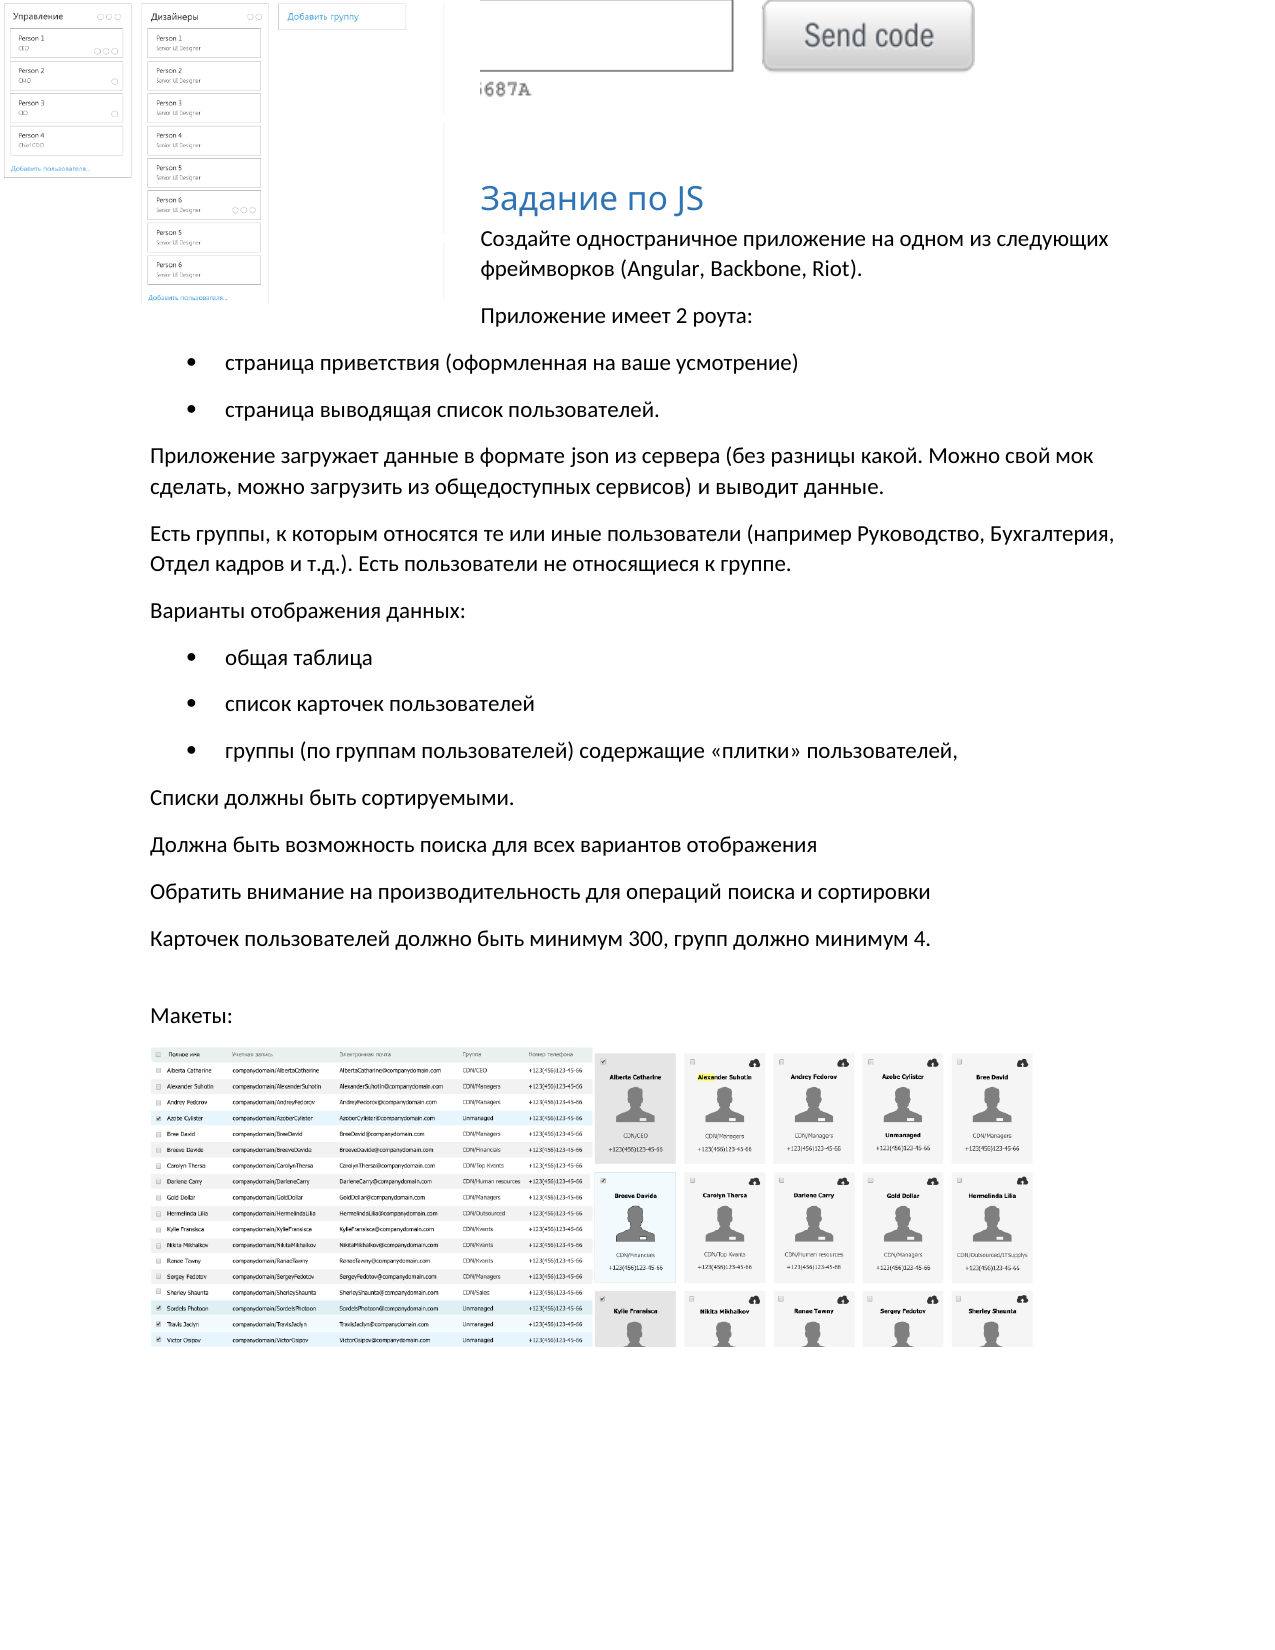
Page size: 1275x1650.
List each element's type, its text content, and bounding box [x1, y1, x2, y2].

picture [443, 0, 449, 299]
subtitle Задание по JS [480, 175, 1125, 220]
text Варианты отображения данных: [150, 596, 1125, 624]
text Создайте одностраничное приложение на одном из следующих фреймворков (Angular, Backbone, Riot). [480, 224, 1125, 282]
list список карточек пользователей [187, 689, 1125, 718]
text Есть группы, к которым относятся те или иные пользователи (например Руководство, Бухгалтерия, Отдел кадров и т.д.). Есть пользователи не относящиеся к группе. [150, 519, 1125, 577]
picture [150, 1047, 1038, 1347]
text Приложение имеет 2 роута: [473, 301, 1125, 329]
text Обратить внимание на производительность для операций поиска и сортировки [150, 877, 1125, 905]
list страница приветствия (оформленная на ваше усмотрение) [187, 348, 1125, 376]
list общая таблица [187, 643, 1125, 671]
text Макеты: [150, 1001, 1125, 1029]
text Карточек пользователей должно быть минимум 300, групп должно минимум 4. [150, 924, 1125, 982]
list страница выводящая список пользователей. [187, 395, 1125, 423]
text Должна быть возможность поиска для всех вариантов отображения [150, 830, 1125, 858]
picture [0, 0, 412, 304]
text Списки должны быть сортируемыми. [150, 783, 1125, 811]
text Приложение загружает данные в формате json из сервера (без разницы какой. Можно свой мок сделать, можно загрузить из общедоступных сервисов) и выводит данные. [150, 442, 1125, 500]
list группы (по группам пользователей) содержащие «плитки» пользователей, [187, 736, 1125, 764]
picture [480, 0, 975, 100]
